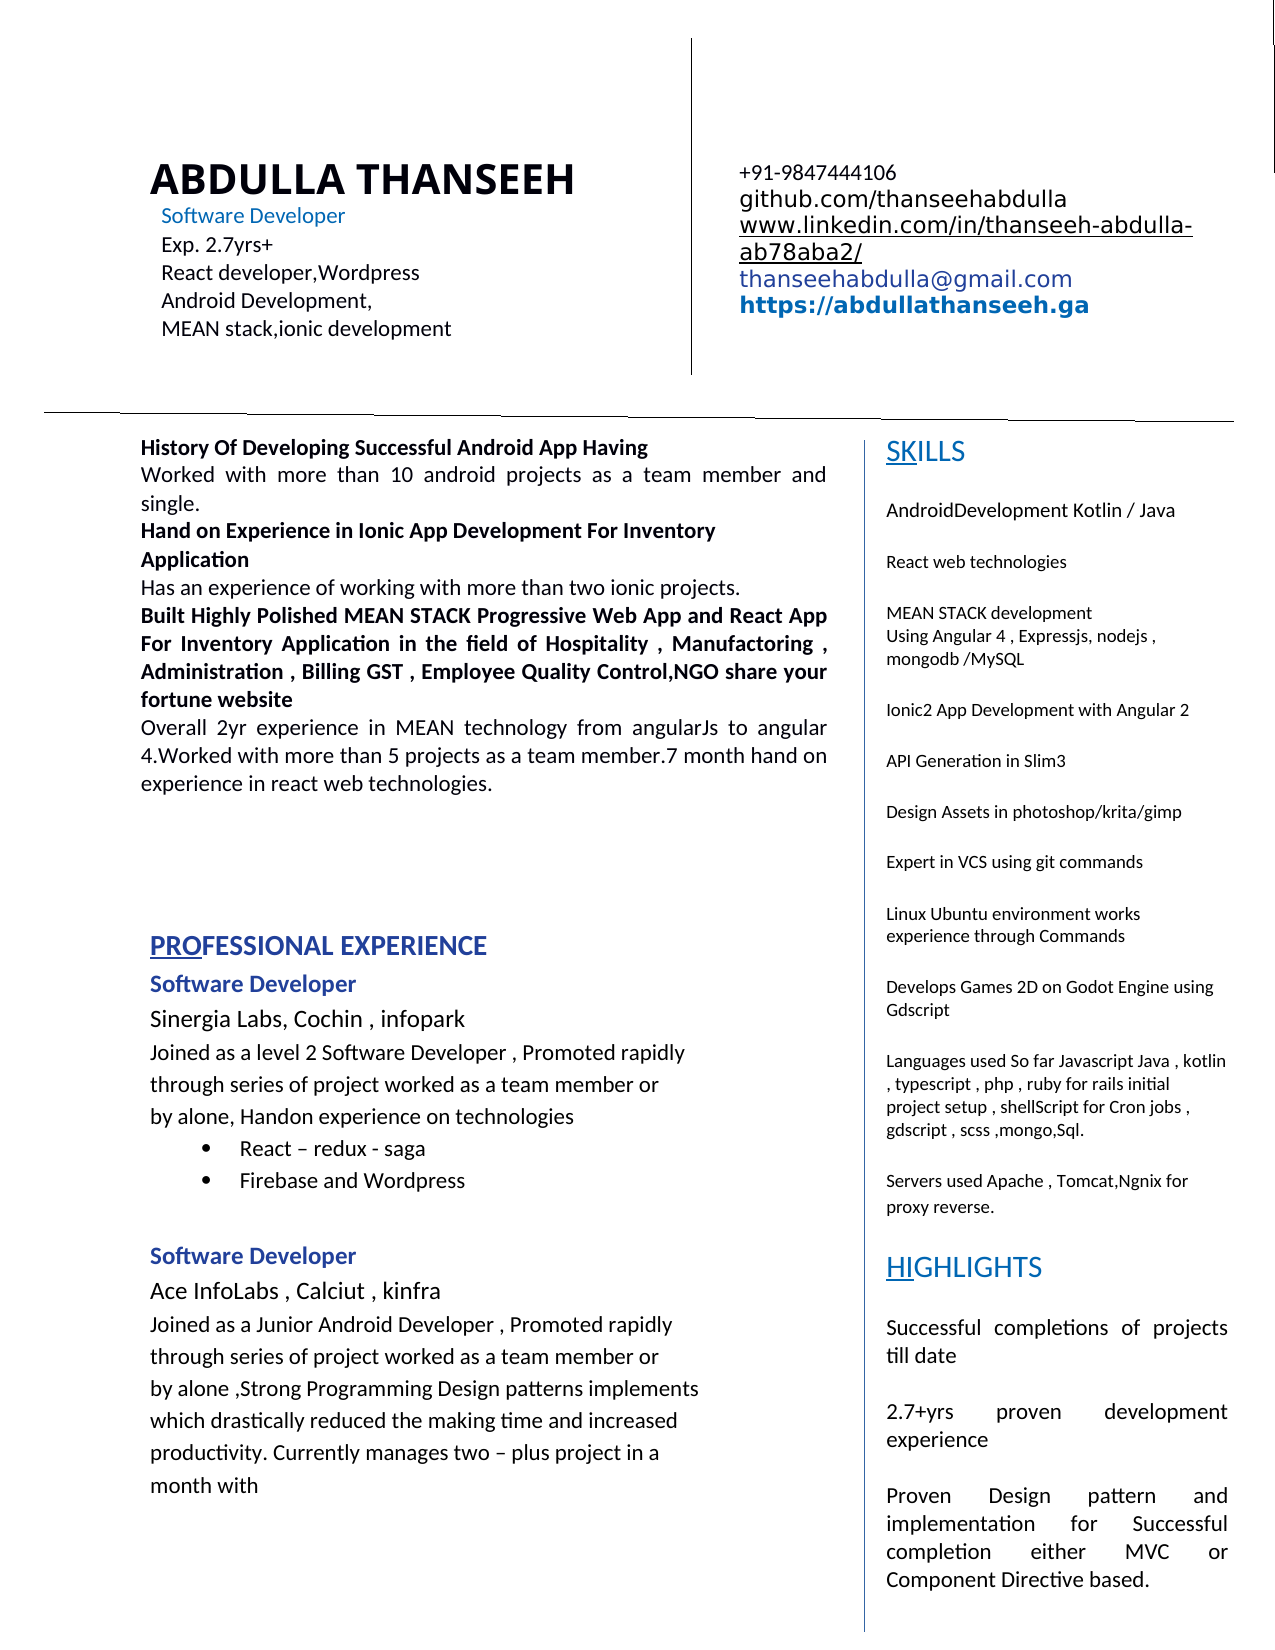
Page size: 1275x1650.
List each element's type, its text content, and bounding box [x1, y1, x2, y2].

text AndroidDevelopment Kotlin / Java [886, 497, 1228, 522]
text github.com/thanseehabdulla [739, 186, 1246, 213]
text History Of Developing Successful Android App Having [141, 433, 828, 461]
text MEAN STACK development [886, 601, 1228, 624]
text Joined as a Junior Android Developer , Promoted rapidly [150, 1310, 864, 1338]
text Overall 2yr experience in MEAN technology from angularJs to angular 4.Worked with more than 5 projects as a team member.7 month hand on experience in react web technologies. [141, 713, 828, 797]
text Joined as a level 2 Software Developer , Promoted rapidly [865, 1038, 1125, 1066]
text MEAN stack,ionic development [161, 314, 588, 342]
text Languages used So far Javascript Java , kotlin , typescript , php , ruby for rails initial project setup , shellScript for Cron jobs , gdscript , scss ,mongo,Sql. [886, 1049, 1228, 1141]
text Ace InfoLabs , Calciut , kinfra [150, 1275, 864, 1305]
text by alone ,Strong Programming Design patterns implements [150, 1374, 864, 1402]
text month with [150, 1471, 864, 1499]
text Software Developer [865, 968, 1125, 998]
text Ionic2 App Development with Angular 2 [886, 698, 1228, 721]
text Successful completions of projects till date [886, 1313, 1228, 1369]
text through series of project worked as a team member or [150, 1342, 864, 1370]
text https://abdullathanseeh.ga [739, 293, 1246, 319]
text Joined as a level 2 Software Developer , Promoted rapidly [150, 1038, 864, 1066]
text Sinergia Labs, Cochin , infopark [150, 1003, 864, 1033]
text Built Highly Polished MEAN STACK Progressive Web App and React App For Inventory Application in the field of Hospitality , Manufactoring , Administration , Billing GST , Employee Quality Control,NGO share your fortune website [141, 601, 828, 713]
text through series of project worked as a team member or [865, 1342, 1125, 1370]
text month with [865, 1471, 1125, 1499]
text Expert in VCS using git commands [886, 851, 1228, 874]
text Develops Games 2D on Godot Engine using Gdscript [886, 976, 1228, 1021]
text www.linkedin.com/in/thanseeh-abdulla-ab78aba2/ [739, 213, 1246, 266]
text which drastically reduced the making time and increased [150, 1406, 864, 1434]
text Software Developer [150, 1240, 864, 1270]
text Joined as a Junior Android Developer , Promoted rapidly [865, 1310, 1125, 1338]
text PROFESSIONAL EXPERIENCE [865, 927, 1125, 963]
text Using Angular 4 , Expressjs, nodejs , mongodb /MySQL [886, 624, 1228, 670]
text Software Developer [161, 202, 588, 230]
text ABDULLA THANSEEH [150, 150, 1125, 235]
text React developer,Wordpress [161, 258, 588, 286]
text Sinergia Labs, Cochin , infopark [865, 1003, 1125, 1033]
text productivity. Currently manages two – plus project in a [150, 1438, 864, 1467]
text through series of project worked as a team member or [150, 1070, 864, 1098]
list React – redux - saga [202, 1134, 864, 1162]
text [865, 1374, 1125, 1402]
text PROFESSIONAL EXPERIENCE [150, 927, 864, 963]
text 2.7+yrs proven development experience [886, 1397, 1228, 1453]
text Hand on Experience in Ionic App Development For Inventory Application [141, 517, 828, 573]
list Firebase and Wordpress [202, 1167, 864, 1195]
text by alone, Handon experience on technologies [150, 1102, 864, 1130]
text API Generation in Slim3 [886, 749, 1228, 772]
text Linux Ubuntu environment works experience through Commands [886, 902, 1228, 947]
text React web technologies [886, 550, 1228, 573]
text SKILLS [886, 431, 1228, 469]
text Has an experience of working with more than two ionic projects. [141, 573, 828, 601]
list [865, 1134, 1125, 1162]
list Firebase and Wordpress [865, 1167, 1125, 1195]
text productivity. Currently manages two – plus project in a [865, 1438, 1125, 1467]
text Exp. 2.7yrs+ [161, 230, 588, 258]
text Software Developer [865, 1240, 1125, 1270]
text +91-9847444106 [739, 158, 1246, 186]
text Proven Design pattern and implementation for Successful completion either MVC or Component Directive based. [886, 1481, 1228, 1593]
text [865, 1275, 1125, 1305]
text HIGHLIGHTS [886, 1247, 1228, 1285]
text Design Assets in photoshop/krita/gimp [886, 800, 1228, 823]
text Android Development, [161, 286, 588, 314]
text thanseehabdulla@gmail.com [739, 266, 1246, 293]
text Servers used Apache , Tomcat,Ngnix for proxy reverse. [886, 1169, 1228, 1219]
text Worked with more than 10 android projects as a team member and single. [141, 461, 828, 517]
text Software Developer [150, 968, 864, 998]
